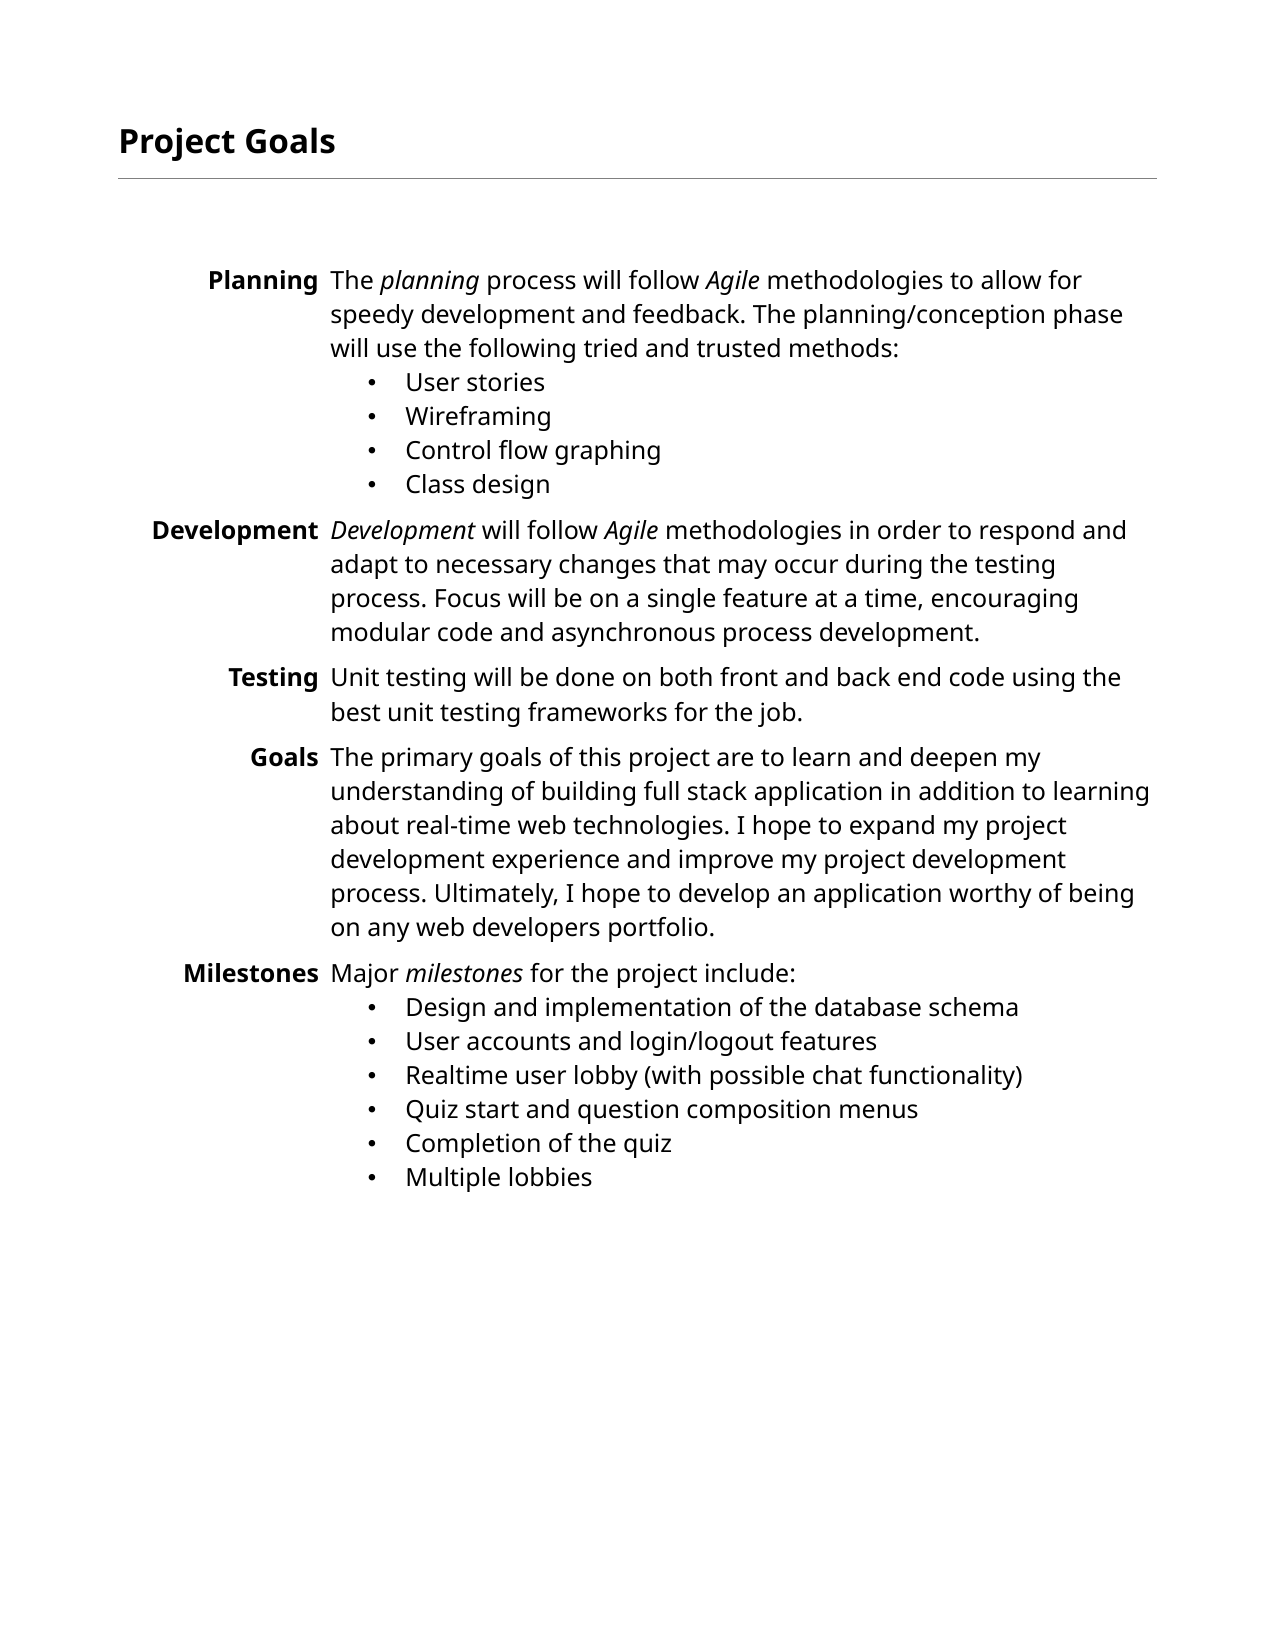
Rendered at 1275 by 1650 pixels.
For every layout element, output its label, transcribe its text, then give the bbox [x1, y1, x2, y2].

table_cell Unit testing will be done on both front and back end code using the best unit testing frameworks for the job. [324, 654, 1157, 734]
table_cell Development [118, 507, 324, 654]
table_cell Goals [118, 734, 324, 950]
table_cell Milestones [118, 950, 324, 1200]
table_cell The primary goals of this project are to learn and deepen my understanding of building full stack application in addition to learning about real-time web technologies. I hope to expand my project development experience and improve my project development process. Ultimately, I hope to develop an application worthy of being on any web developers portfolio. [324, 734, 1157, 950]
table_header The planning process will follow Agile methodologies to allow for speedy development and feedback. The planning/conception phase will use the following tried and trusted methods: User stories Wireframing Control flow graphing Class design [324, 257, 1157, 507]
table_cell Development will follow Agile methodologies in order to respond and adapt to necessary changes that may occur during the testing process. Focus will be on a single feature at a time, encouraging modular code and asynchronous process development. [324, 507, 1157, 654]
table_cell Major milestones for the project include: Design and implementation of the database schema User accounts and login/logout features Realtime user lobby (with possible chat functionality) Quiz start and question composition menus Completion of the quiz Multiple lobbies [324, 950, 1157, 1200]
text Project Goals [118, 118, 1157, 163]
table_cell Testing [118, 654, 324, 734]
table_header Planning [118, 257, 324, 507]
